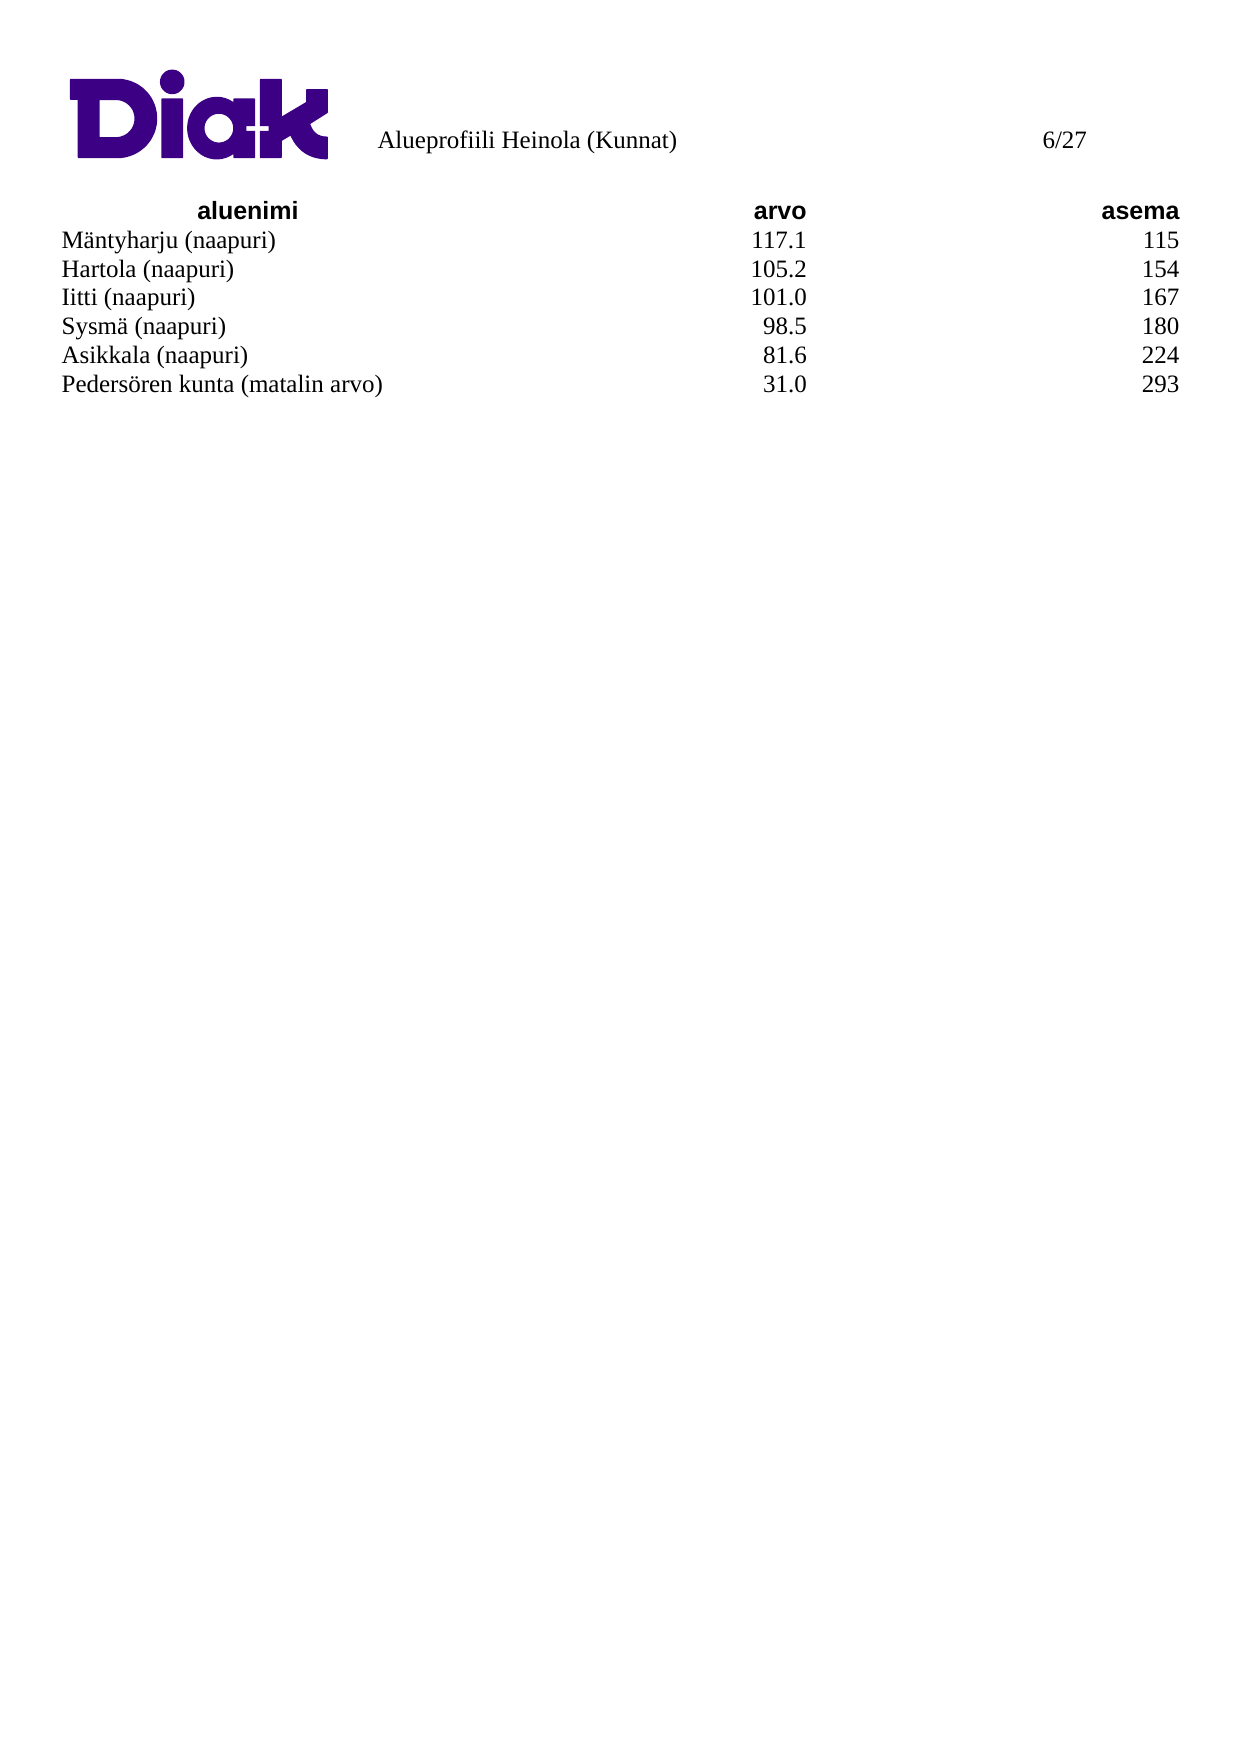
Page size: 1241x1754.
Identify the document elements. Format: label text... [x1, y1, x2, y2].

table_cell 117.1 [434, 225, 806, 254]
table_header arvo [434, 196, 806, 225]
table_cell 101.0 [434, 283, 806, 311]
table_cell Sysmä (naapuri) [61, 311, 434, 340]
table_cell 293 [806, 369, 1179, 397]
table_cell Asikkala (naapuri) [61, 340, 434, 369]
table_cell Mäntyharju (naapuri) [61, 225, 434, 254]
table_cell 180 [806, 311, 1179, 340]
table_cell 154 [806, 254, 1179, 282]
table_cell 115 [806, 225, 1179, 254]
table_header aluenimi [61, 196, 434, 225]
table_cell 98.5 [434, 311, 806, 340]
table_cell 105.2 [434, 254, 806, 282]
table_cell 167 [806, 283, 1179, 311]
table_header asema [806, 196, 1179, 225]
table_cell Hartola (naapuri) [61, 254, 434, 282]
table_cell 31.0 [434, 369, 806, 397]
table_cell Pedersören kunta (matalin arvo) [61, 369, 434, 397]
table_cell Iitti (naapuri) [61, 283, 434, 311]
table_cell 224 [806, 340, 1179, 369]
table_cell 81.6 [434, 340, 806, 369]
